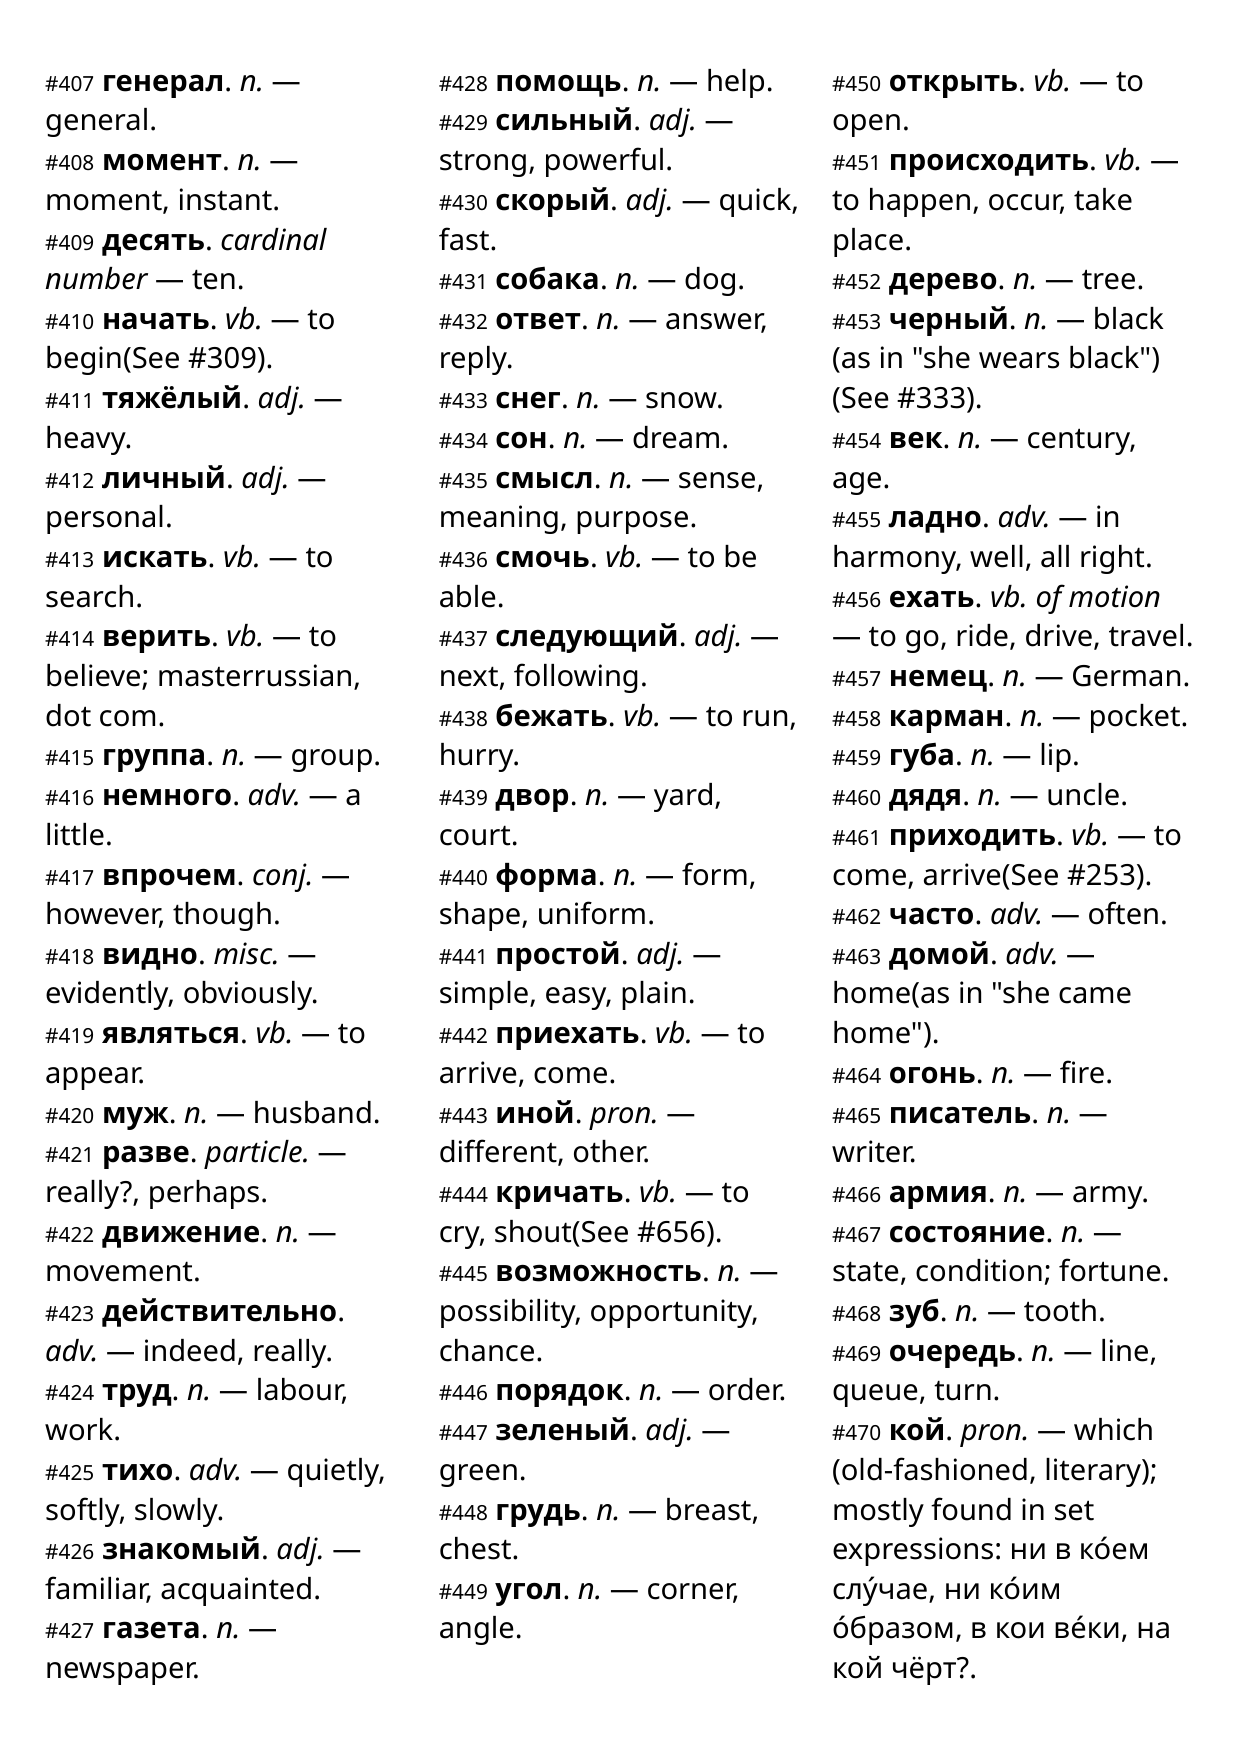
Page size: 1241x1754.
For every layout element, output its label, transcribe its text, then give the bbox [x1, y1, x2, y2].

text #442 приехать. vb. — to arrive, come. [438, 1012, 802, 1092]
text #444 кричать. vb. — to cry, shout(See #656). [438, 1171, 802, 1251]
text #448 грудь. n. — breast, chest. [438, 1489, 802, 1568]
text #456 ехать. vb. of motion — to go, ride, drive, travel. [832, 576, 1196, 655]
text #436 смочь. vb. — to be able. [438, 536, 802, 616]
text #452 дерево. n. — tree. [832, 258, 1196, 298]
text #431 собака. n. — dog. [438, 258, 802, 298]
text #418 видно. misc. — evidently, obviously. [45, 933, 408, 1012]
text #446 порядок. n. — order. [438, 1370, 802, 1409]
text #447 зеленый. adj. — green. [438, 1409, 802, 1489]
text #417 впрочем. conj. — however, though. [45, 854, 408, 933]
text #453 черный. n. — black (as in "she wears black")(See #333). [832, 298, 1196, 417]
text #454 век. n. — century, age. [832, 417, 1196, 497]
text #411 тяжёлый. adj. — heavy. [45, 377, 408, 457]
text #457 немец. n. — German. [832, 655, 1196, 695]
text #420 муж. n. — husband. [45, 1092, 408, 1132]
text #467 состояние. n. — state, condition; fortune. [832, 1211, 1196, 1290]
text #409 десять. cardinal number — ten. [45, 219, 408, 298]
text #426 знакомый. adj. — familiar, acquainted. [45, 1528, 408, 1608]
text #450 открыть. vb. — to open. [832, 60, 1196, 139]
text #414 верить. vb. — to believe; masterrussian, dot com. [45, 616, 408, 735]
text #440 форма. n. — form, shape, uniform. [438, 854, 802, 933]
text #455 ладно. adv. — in harmony, well, all right. [832, 497, 1196, 576]
text #470 кой. pron. — which (old-fashioned, literary); mostly found in set expressions: ни в ко́ем слу́чае, ни ко́им о́бразом, в кои ве́ки, на кой чёрт?. [832, 1409, 1196, 1687]
text #433 снег. n. — snow. [438, 377, 802, 417]
text #465 писатель. n. — writer. [832, 1092, 1196, 1171]
text #445 возможность. n. — possibility, opportunity, chance. [438, 1251, 802, 1370]
text #425 тихо. adv. — quietly, softly, slowly. [45, 1449, 408, 1528]
text #412 личный. adj. — personal. [45, 457, 408, 536]
text #468 зуб. n. — tooth. [832, 1290, 1196, 1330]
text #451 происходить. vb. — to happen, occur, take place. [832, 139, 1196, 258]
text #438 бежать. vb. — to run, hurry. [438, 695, 802, 774]
text #458 карман. n. — pocket. [832, 695, 1196, 735]
text #461 приходить. vb. — to come, arrive(See #253). [832, 814, 1196, 893]
text #449 угол. n. — corner, angle. [438, 1568, 802, 1647]
text #413 искать. vb. — to search. [45, 536, 408, 616]
text #460 дядя. n. — uncle. [832, 774, 1196, 814]
text #427 газета. n. — newspaper. [45, 1608, 408, 1687]
text #462 часто. adv. — often. [832, 893, 1196, 933]
text #464 огонь. n. — fire. [832, 1052, 1196, 1092]
text #469 очередь. n. — line, queue, turn. [832, 1330, 1196, 1409]
text #423 действительно. adv. — indeed, really. [45, 1290, 408, 1370]
text #437 следующий. adj. — next, following. [438, 616, 802, 695]
text #435 смысл. n. — sense, meaning, purpose. [438, 457, 802, 536]
text #424 труд. n. — labour, work. [45, 1370, 408, 1449]
text #443 иной. pron. — different, other. [438, 1092, 802, 1171]
text #432 ответ. n. — answer, reply. [438, 298, 802, 377]
text #439 двор. n. — yard, court. [438, 774, 802, 854]
text #419 являться. vb. — to appear. [45, 1012, 408, 1092]
text #416 немного. adv. — a little. [45, 774, 408, 854]
text #407 генерал. n. — general. [45, 60, 408, 139]
text #408 момент. n. — moment, instant. [45, 139, 408, 219]
text #428 помощь. n. — help. [438, 60, 802, 100]
text #421 разве. particle. — really?, perhaps. [45, 1132, 408, 1211]
text #441 простой. adj. — simple, easy, plain. [438, 933, 802, 1012]
text #422 движение. n. — movement. [45, 1211, 408, 1290]
text #429 сильный. adj. — strong, powerful. [438, 100, 802, 179]
text #434 сон. n. — dream. [438, 417, 802, 457]
text #410 начать. vb. — to begin(See #309). [45, 298, 408, 377]
text #463 домой. adv. — home(as in "she came home"). [832, 933, 1196, 1052]
text #466 армия. n. — army. [832, 1171, 1196, 1211]
text #415 группа. n. — group. [45, 735, 408, 774]
text #459 губа. n. — lip. [832, 735, 1196, 774]
text #430 скорый. adj. — quick, fast. [438, 179, 802, 258]
